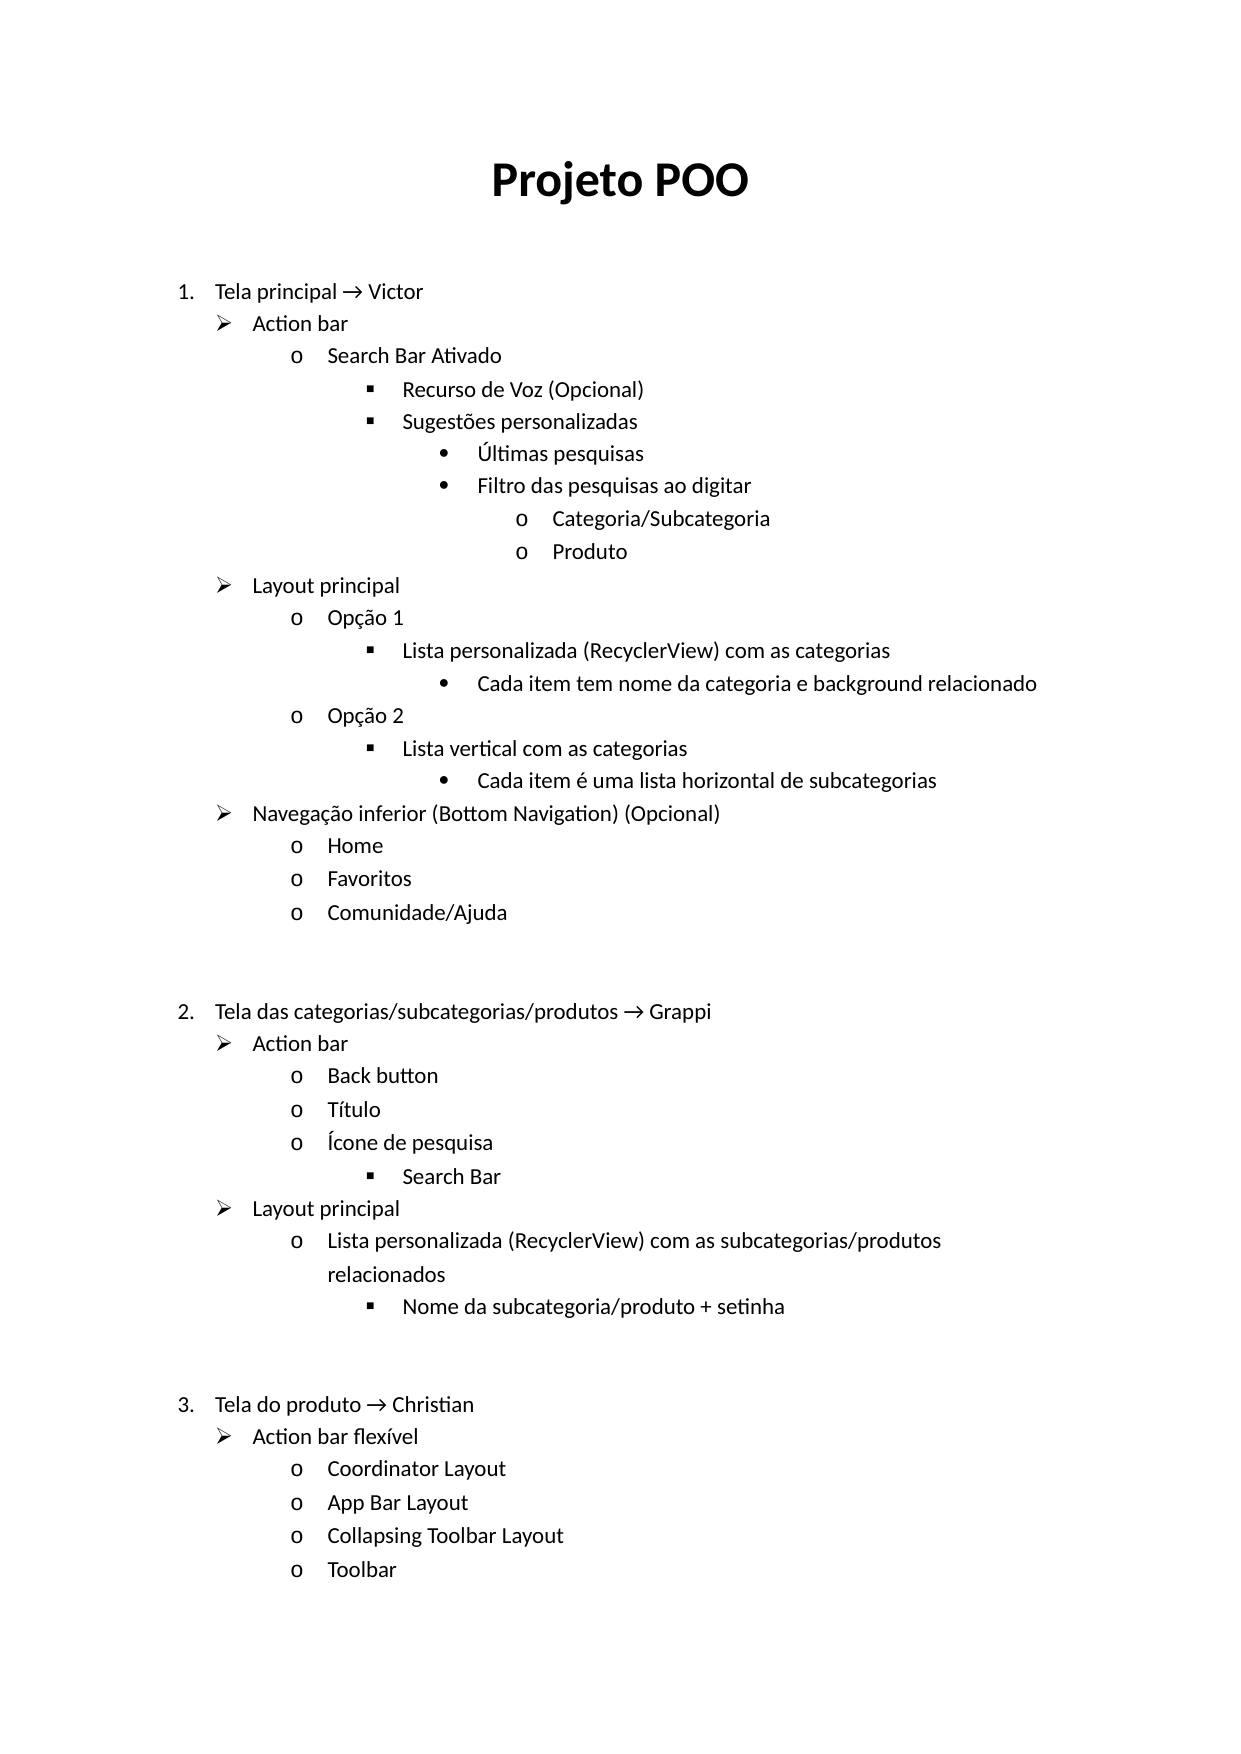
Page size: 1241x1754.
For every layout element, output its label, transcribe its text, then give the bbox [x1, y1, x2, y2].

list Tela do produto → Christian [177, 1390, 1063, 1418]
list Search Bar [365, 1162, 1063, 1190]
list Search Bar Ativado [290, 341, 1063, 371]
list Toolbar [290, 1555, 1063, 1584]
list Sugestões personalizadas [365, 407, 1063, 435]
list Ícone de pesquisa [290, 1128, 1063, 1158]
list Lista personalizada (RecyclerView) com as subcategorias/produtos relacionados [290, 1226, 1063, 1288]
list Collapsing Toolbar Layout [290, 1521, 1063, 1550]
list Cada item é uma lista horizontal de subcategorias [440, 767, 1063, 794]
list Layout principal [215, 571, 1063, 599]
list Recurso de Voz (Opcional) [365, 375, 1063, 403]
list Layout principal [215, 1194, 1063, 1222]
list Cada item tem nome da categoria e background relacionado [440, 669, 1063, 697]
list Home [290, 831, 1063, 860]
list Favoritos [290, 864, 1063, 894]
list Back button [290, 1061, 1063, 1091]
list App Bar Layout [290, 1488, 1063, 1517]
list Nome da subcategoria/produto + setinha [365, 1292, 1063, 1320]
list Navegação inferior (Bottom Navigation) (Opcional) [215, 799, 1063, 827]
list Categoria/Subcategoria [515, 504, 1063, 533]
list Tela das categorias/subcategorias/produtos → Grappi [177, 997, 1063, 1025]
list Opção 1 [290, 603, 1063, 632]
list Últimas pesquisas [440, 439, 1063, 467]
list Opção 2 [290, 701, 1063, 730]
list Título [290, 1095, 1063, 1124]
list Action bar [215, 1029, 1063, 1057]
list Tela principal → Victor [177, 277, 1063, 305]
list Lista personalizada (RecyclerView) com as categorias [365, 636, 1063, 664]
list Comunidade/Ajuda [290, 898, 1063, 927]
list Action bar flexível [215, 1422, 1063, 1450]
text Projeto POO [177, 148, 1063, 209]
list Action bar [215, 309, 1063, 337]
list Coordinator Layout [290, 1454, 1063, 1483]
list Filtro das pesquisas ao digitar [440, 471, 1063, 499]
list Produto [515, 537, 1063, 566]
list Lista vertical com as categorias [365, 734, 1063, 762]
